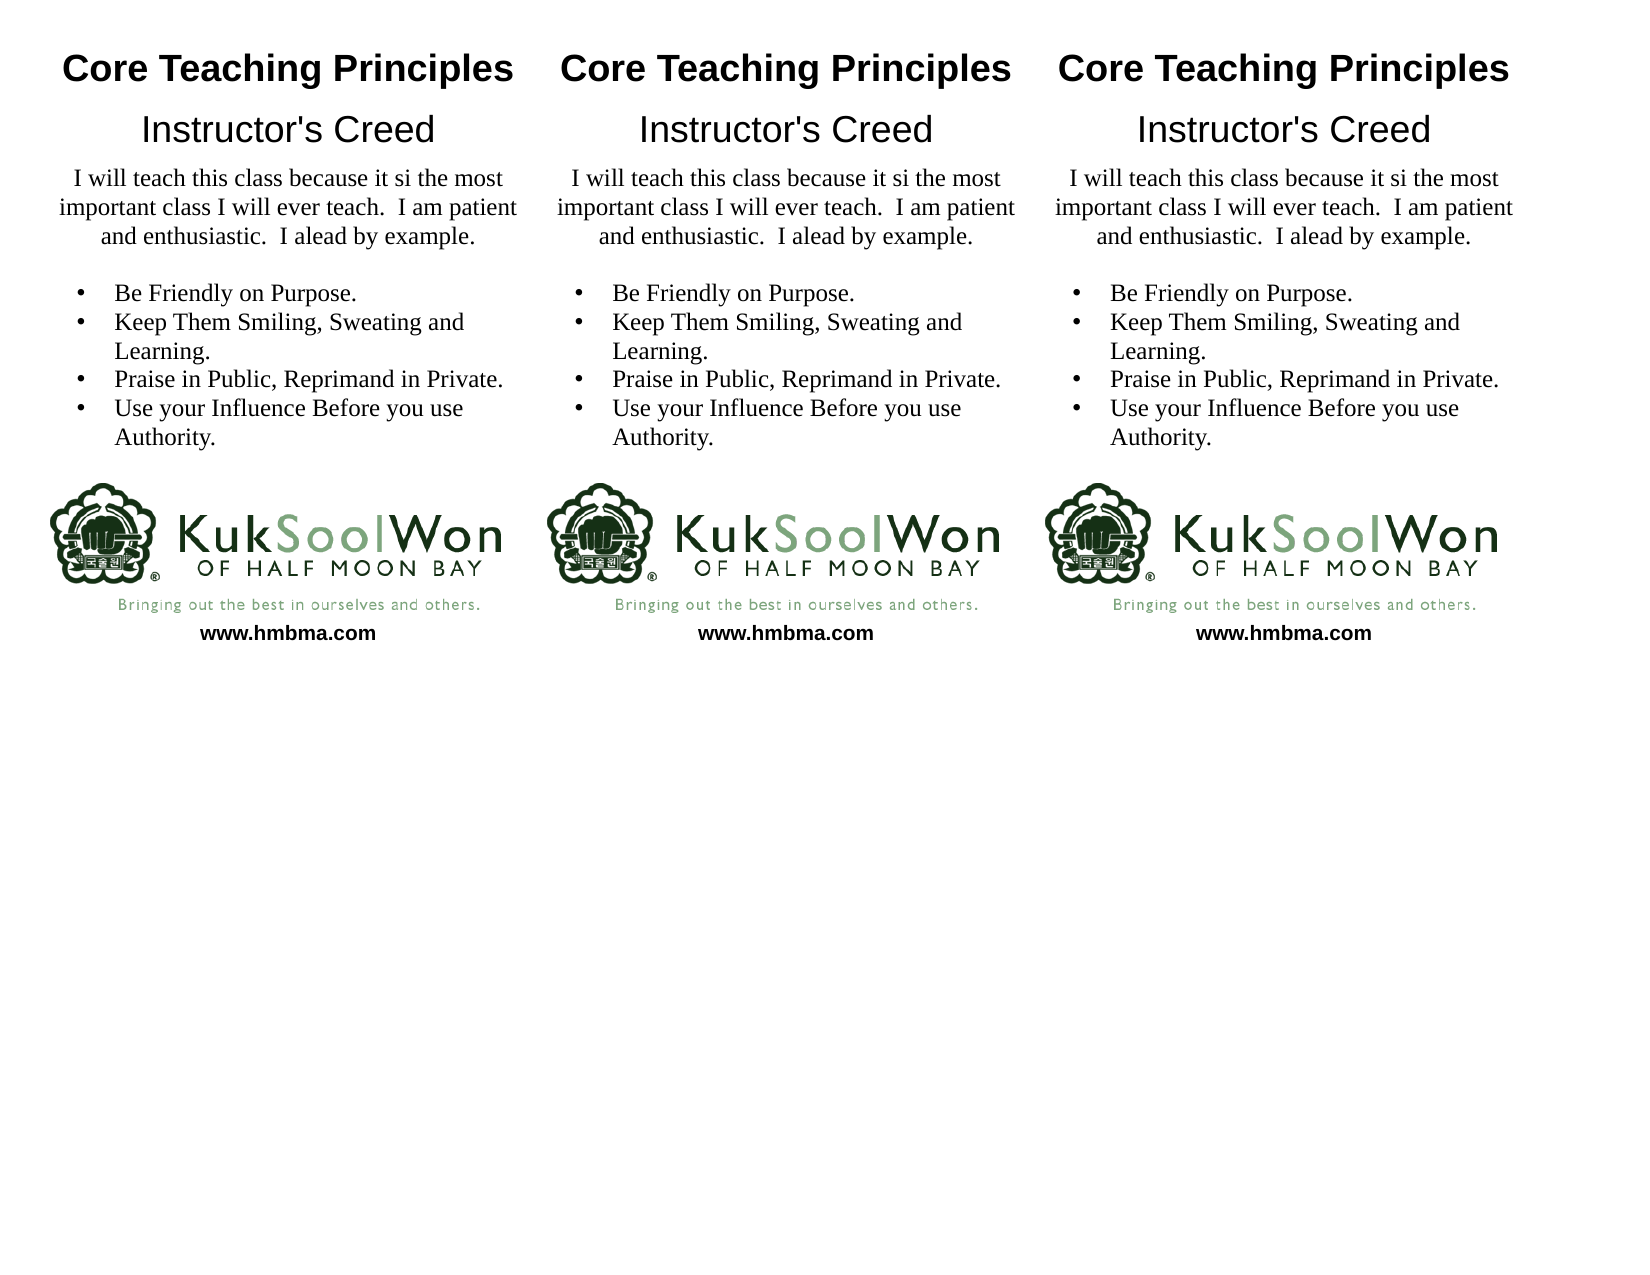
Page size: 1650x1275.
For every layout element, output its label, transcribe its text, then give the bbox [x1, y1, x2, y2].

subtitle Instructor's Creed [39, 108, 537, 151]
subtitle www.hmbma.com [39, 476, 537, 645]
list Keep Them Smiling, Sweating and Learning. [574, 307, 1035, 364]
subtitle www.hmbma.com [537, 476, 1035, 645]
list Praise in Public, Reprimand in Private. [574, 364, 1035, 393]
text I will teach this class because it si the most important class I will ever teach. I am patient and enthusiastic. I alead by example. [537, 163, 1035, 249]
picture [39, 476, 511, 622]
list Keep Them Smiling, Sweating and Learning. [77, 307, 537, 364]
picture [537, 476, 1009, 622]
list Use your Influence Before you use Authority. [574, 393, 1035, 451]
subtitle Instructor's Creed [537, 108, 1035, 151]
list Keep Them Smiling, Sweating and Learning. [1072, 307, 1533, 364]
list Praise in Public, Reprimand in Private. [1072, 364, 1533, 393]
list Use your Influence Before you use Authority. [77, 393, 537, 451]
subtitle www.hmbma.com [1035, 476, 1533, 645]
list Be Friendly on Purpose. [1072, 278, 1533, 307]
list Be Friendly on Purpose. [77, 278, 537, 307]
subtitle Instructor's Creed [1035, 108, 1533, 151]
subtitle Core Teaching Principles [1035, 45, 1533, 89]
text I will teach this class because it si the most important class I will ever teach. I am patient and enthusiastic. I alead by example. [39, 163, 537, 249]
list Praise in Public, Reprimand in Private. [77, 364, 537, 393]
subtitle Core Teaching Principles [39, 45, 537, 89]
picture [1035, 476, 1507, 622]
list Be Friendly on Purpose. [574, 278, 1035, 307]
subtitle Core Teaching Principles [537, 45, 1035, 89]
list Use your Influence Before you use Authority. [1072, 393, 1533, 451]
text I will teach this class because it si the most important class I will ever teach. I am patient and enthusiastic. I alead by example. [1035, 163, 1533, 249]
